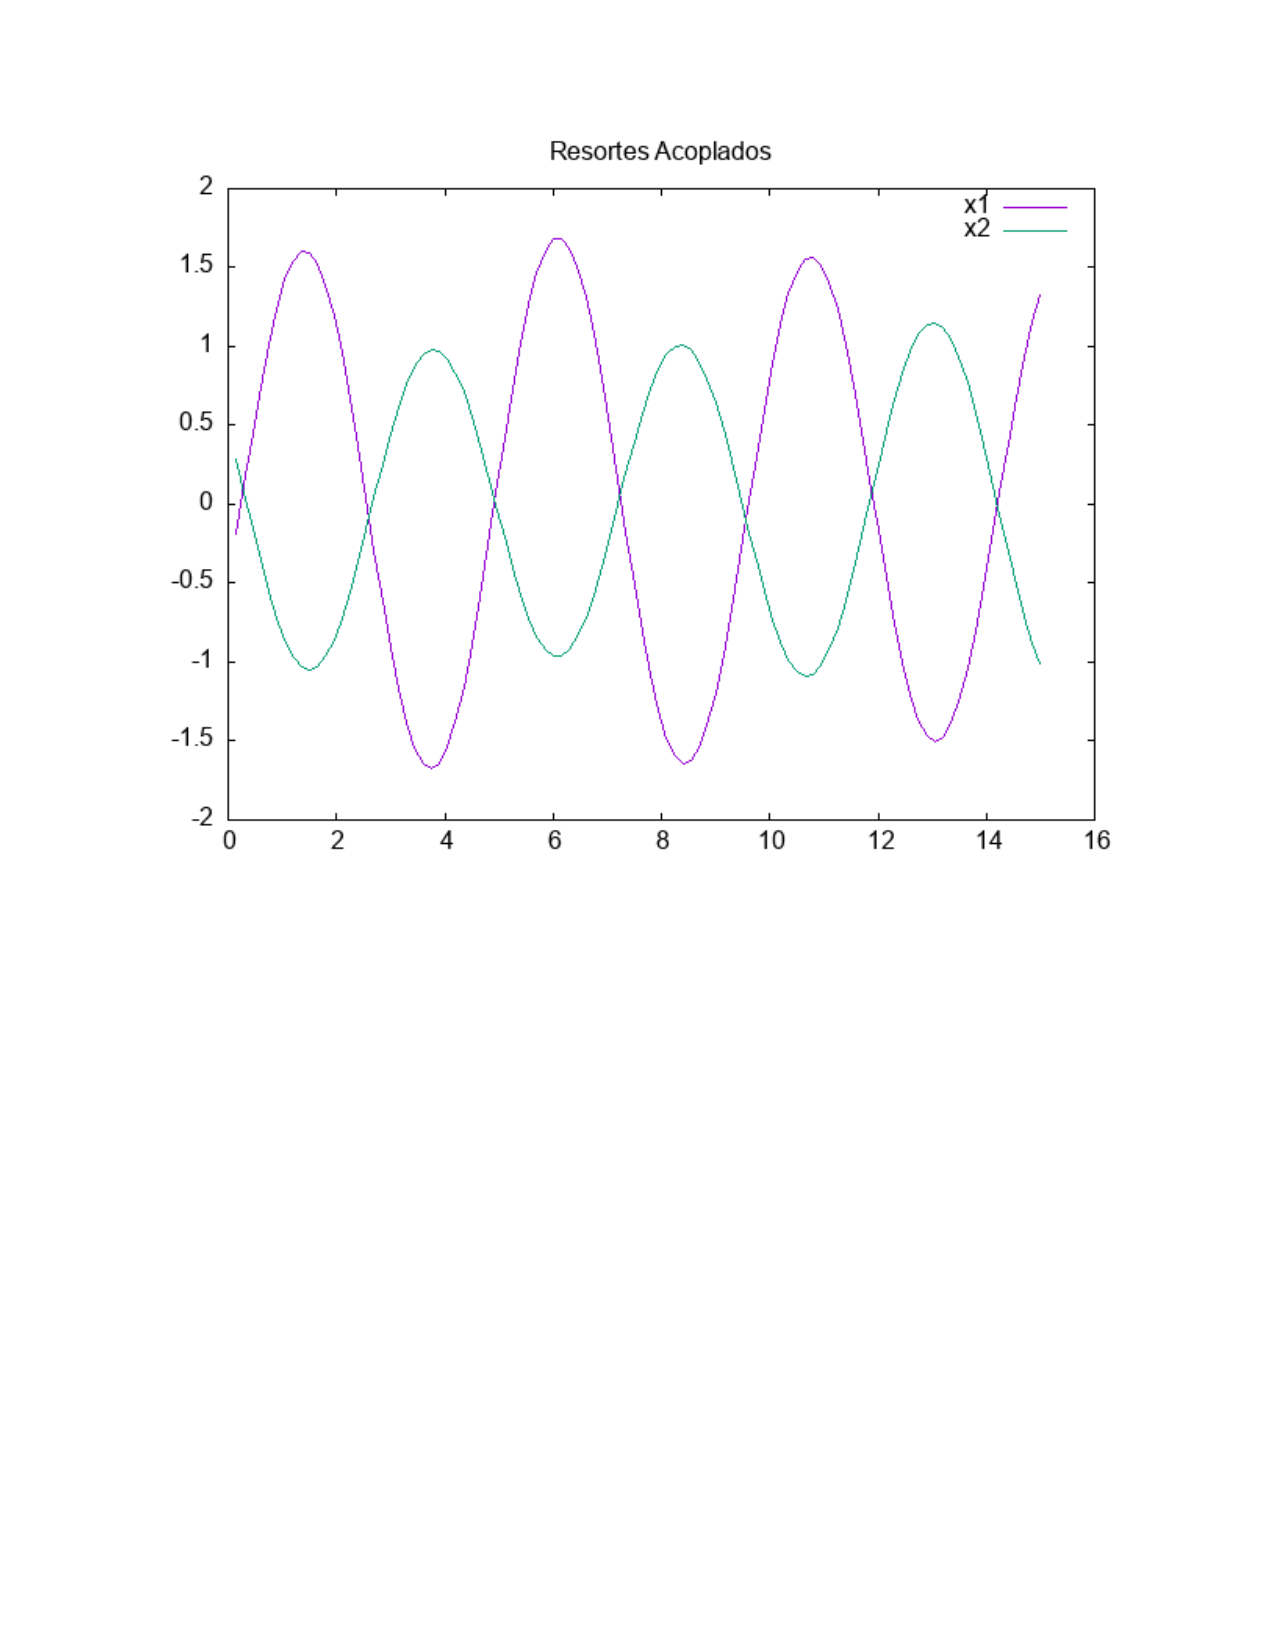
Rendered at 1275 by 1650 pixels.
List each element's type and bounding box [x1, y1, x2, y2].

picture [137, 118, 1138, 868]
